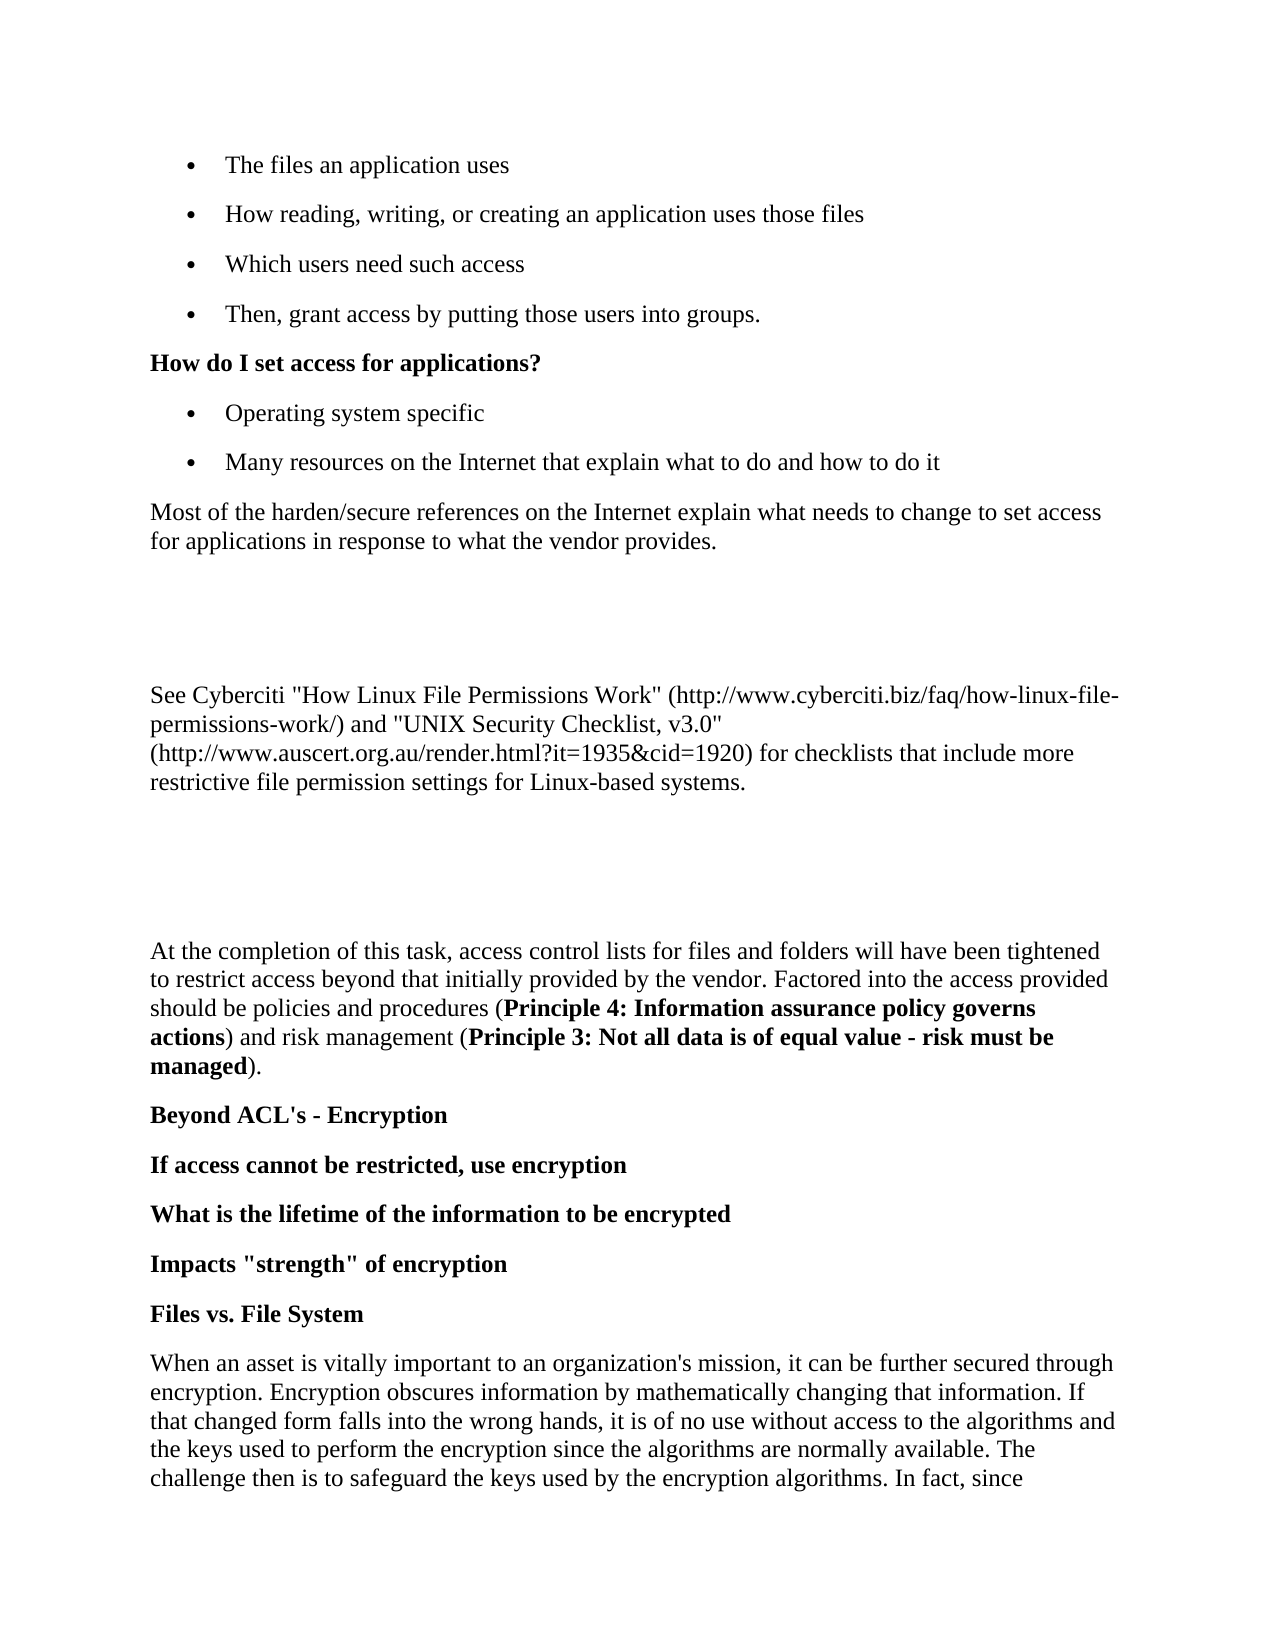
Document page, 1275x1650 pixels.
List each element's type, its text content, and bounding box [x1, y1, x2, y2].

text Impacts "strength" of encryption [150, 1249, 1125, 1278]
text Beyond ACL's - Encryption [150, 1100, 1125, 1129]
text See Cyberciti "How Linux File Permissions Work" (http://www.cyberciti.biz/faq/how-linux-file-permissions-work/) and "UNIX Security Checklist, v3.0" (http://www.auscert.org.au/render.html?it=1935&cid=1920) for checklists that include more restrictive file permission settings for Linux-based systems. [150, 681, 1125, 796]
list How reading, writing, or creating an application uses those files [187, 199, 1125, 228]
list Many resources on the Internet that explain what to do and how to do it [187, 447, 1125, 476]
text How do I set access for applications? [150, 348, 1125, 377]
text If access cannot be restricted, use encryption [150, 1150, 1125, 1179]
text When an asset is vitally important to an organization's mission, it can be further secured through encryption. Encryption obscures information by mathematically changing that information. If that changed form falls into the wrong hands, it is of no use without access to the algorithms and the keys used to perform the encryption since the algorithms are normally available. The challenge then is to safeguard the keys used by the encryption algorithms. In fact, since [150, 1348, 1125, 1492]
list Operating system specific [187, 398, 1125, 427]
list Which users need such access [187, 249, 1125, 278]
text At the completion of this task, access control lists for files and folders will have been tightened to restrict access beyond that initially provided by the vendor. Factored into the access provided should be policies and procedures (Principle 4: Information assurance policy governs actions) and risk management (Principle 3: Not all data is of equal value - risk must be managed). [150, 936, 1125, 1079]
text What is the lifetime of the information to be encrypted [150, 1199, 1125, 1228]
text Files vs. File System [150, 1299, 1125, 1327]
text Most of the harden/secure references on the Internet explain what needs to change to set access for applications in response to what the vendor provides. [150, 497, 1125, 554]
list The files an application uses [187, 150, 1125, 179]
list Then, grant access by putting those users into groups. [187, 299, 1125, 327]
